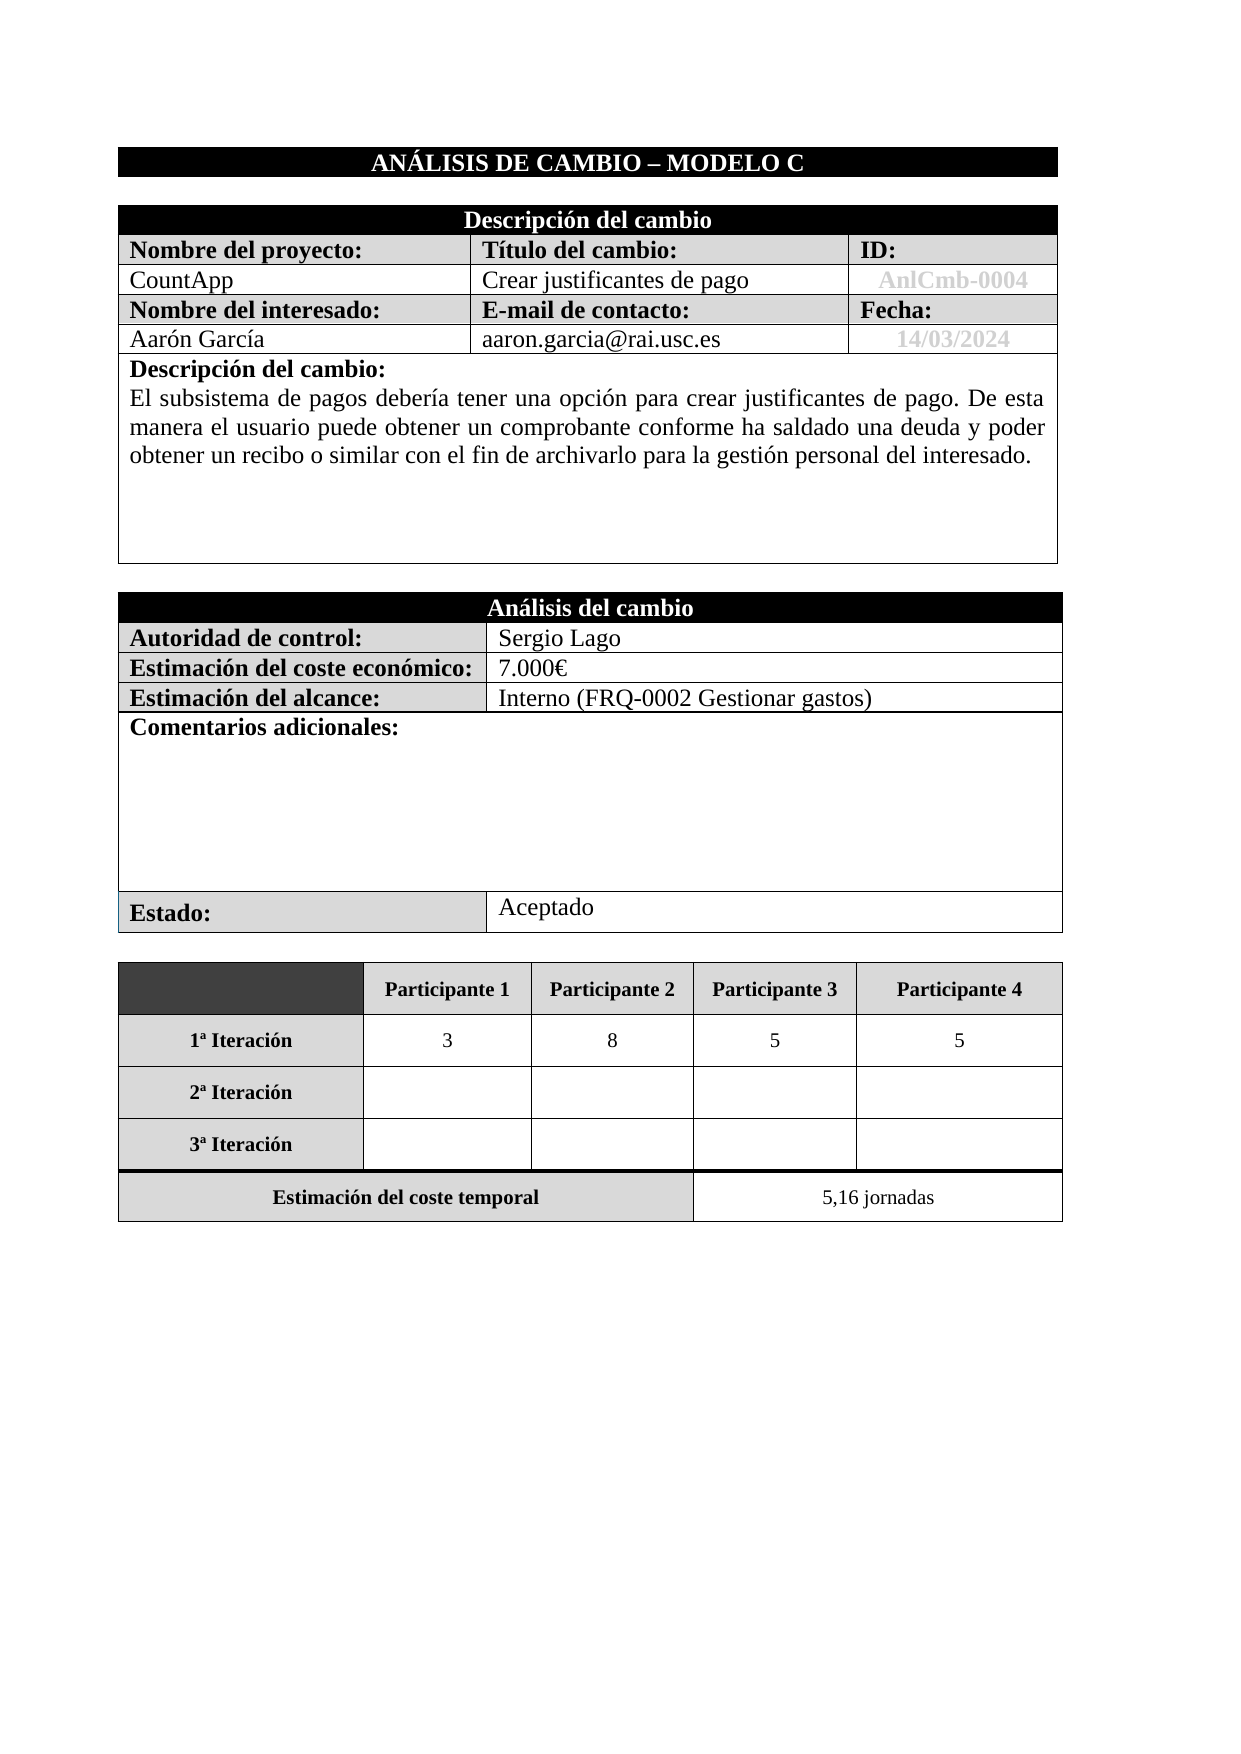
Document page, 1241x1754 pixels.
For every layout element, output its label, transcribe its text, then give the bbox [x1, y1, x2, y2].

table_header Análisis del cambio [119, 593, 1062, 622]
table_cell [857, 1067, 1062, 1118]
table_cell Título del cambio: [471, 235, 848, 264]
table_cell [694, 1067, 856, 1118]
table_cell [364, 1119, 531, 1169]
table_header Participante 1 [364, 963, 531, 1014]
table_cell 5 [694, 1015, 856, 1066]
table_cell 5,16 jornadas [694, 1173, 1062, 1221]
table_cell ID: [849, 235, 1057, 264]
table_cell Nombre del proyecto: [119, 235, 470, 264]
table_header ANÁLISIS DE CAMBIO – MODELO C [119, 148, 1057, 177]
table_header [119, 963, 363, 1014]
table_cell Fecha: [849, 295, 1057, 323]
table_cell Estimación del coste económico: [119, 653, 486, 682]
table_cell 7.000€ [487, 653, 1062, 682]
table_cell aaron.garcia@rai.usc.es [471, 325, 848, 353]
table_cell Sergio Lago [487, 623, 1062, 652]
table_cell [364, 1067, 531, 1118]
table_cell [857, 1119, 1062, 1169]
table_header Participante 2 [532, 963, 693, 1014]
table_cell Estado: [119, 892, 486, 932]
table_cell [532, 1119, 693, 1169]
table_cell Descripción del cambio: El subsistema de pagos debería tener una opción para crear justificantes de pago. De esta manera el usuario puede obtener un comprobante conforme ha saldado una deuda y poder obtener un recibo o similar con el fin de archivarlo para la gestión personal del interesado. [119, 354, 1057, 562]
table_header Participante 4 [857, 963, 1062, 1014]
table_cell [532, 1067, 693, 1118]
table_cell [694, 1119, 856, 1169]
table_cell 5 [857, 1015, 1062, 1066]
table_cell 3ª Iteración [119, 1119, 363, 1169]
table_cell Estimación del coste temporal [119, 1173, 693, 1221]
table_cell Estimación del alcance: [119, 683, 486, 711]
table_cell Comentarios adicionales: [119, 713, 1062, 891]
table_cell 14/03/2024 [849, 325, 1057, 353]
table_cell Crear justificantes de pago [471, 265, 848, 294]
table_cell AnlCmb-0004 [849, 265, 1057, 294]
table_cell Aarón García [119, 325, 470, 353]
table_cell Descripción del cambio [119, 205, 1057, 234]
table_cell 8 [532, 1015, 693, 1066]
table_cell E-mail de contacto: [471, 295, 848, 323]
table_header Participante 3 [694, 963, 856, 1014]
table_cell Autoridad de control: [119, 623, 486, 652]
table_cell Interno (FRQ-0002 Gestionar gastos) [487, 683, 1062, 711]
table_cell 3 [364, 1015, 531, 1066]
table_cell Nombre del interesado: [119, 295, 470, 323]
table_cell 1ª Iteración [119, 1015, 363, 1066]
table_cell 2ª Iteración [119, 1067, 363, 1118]
table_cell CountApp [119, 265, 470, 294]
table_cell Aceptado [487, 892, 1062, 932]
table_cell [118, 177, 1057, 205]
